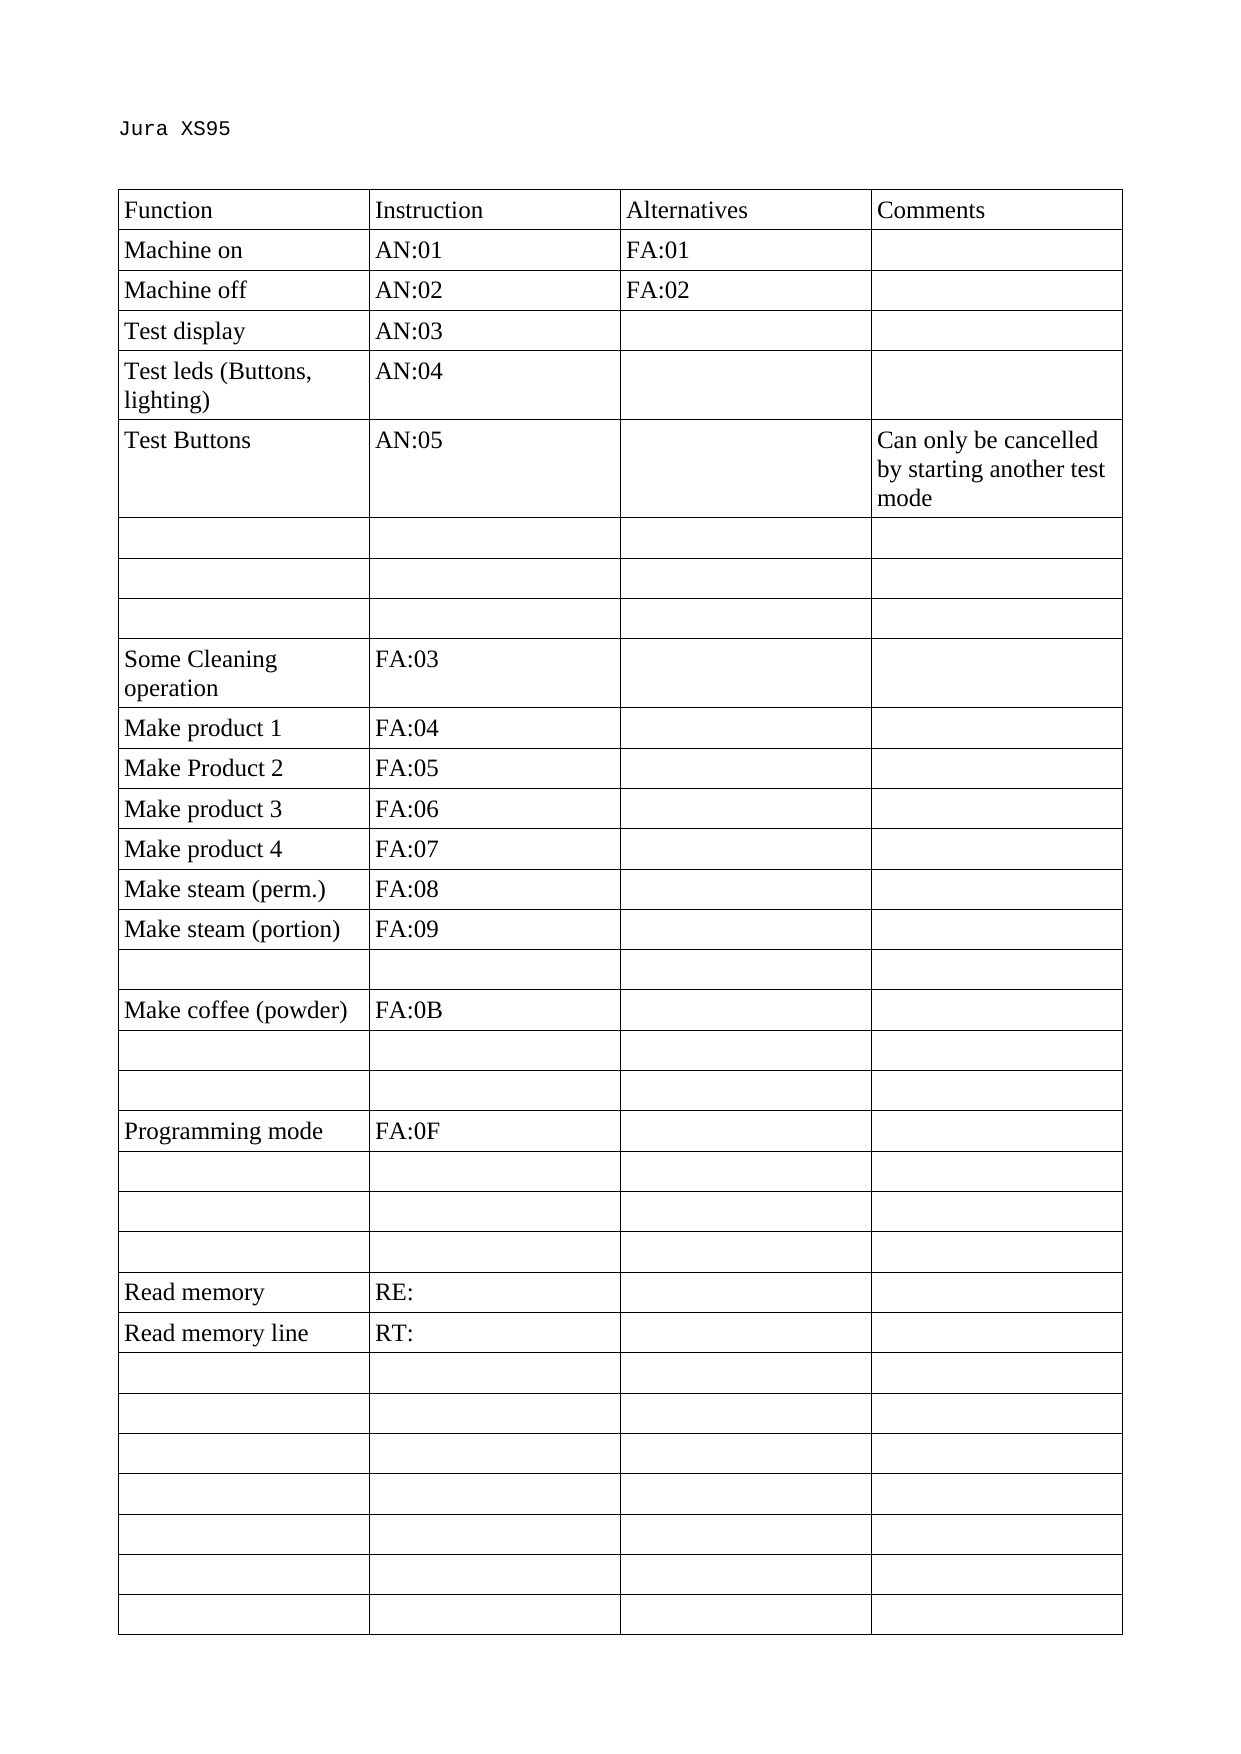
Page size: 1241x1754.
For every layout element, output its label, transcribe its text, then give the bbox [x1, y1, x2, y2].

table_cell Make product 3 [119, 789, 369, 828]
table_cell [370, 1394, 620, 1433]
table_cell [621, 829, 871, 868]
table_cell [621, 518, 871, 557]
table_cell [370, 1595, 620, 1634]
table_cell [621, 420, 871, 517]
table_cell [119, 599, 369, 638]
table_cell [872, 599, 1122, 638]
table_cell Make coffee (powder) [119, 990, 369, 1030]
table_cell [119, 1192, 369, 1231]
table_cell FA:09 [370, 910, 620, 949]
table_cell [621, 599, 871, 638]
table_cell [872, 1111, 1122, 1151]
table_cell [621, 1071, 871, 1110]
table_cell [370, 1434, 620, 1473]
table_cell [621, 789, 871, 828]
table_cell [370, 1192, 620, 1231]
table_cell [872, 1273, 1122, 1312]
table_cell FA:02 [621, 271, 871, 310]
table_cell [872, 351, 1122, 419]
table_cell [872, 1232, 1122, 1272]
table_cell [621, 639, 871, 707]
table_cell [621, 1515, 871, 1554]
table_cell AN:03 [370, 311, 620, 350]
table_cell [119, 518, 369, 557]
table_cell [370, 1031, 620, 1070]
table_cell [621, 559, 871, 598]
table_cell [119, 1071, 369, 1110]
table_cell [119, 1474, 369, 1513]
table_cell Can only be cancelled by starting another test mode [872, 420, 1122, 517]
table_cell Test Buttons [119, 420, 369, 517]
table_cell [872, 1353, 1122, 1392]
table_cell [621, 1313, 871, 1352]
table_cell [872, 1515, 1122, 1554]
table_cell [621, 1273, 871, 1312]
table_cell [621, 990, 871, 1030]
table_cell [621, 1152, 871, 1191]
table_cell [621, 910, 871, 949]
table_cell [621, 1031, 871, 1070]
table_cell AN:01 [370, 230, 620, 270]
table_cell Make steam (perm.) [119, 870, 369, 909]
table_cell [119, 1031, 369, 1070]
table_cell FA:08 [370, 870, 620, 909]
table_cell FA:0B [370, 990, 620, 1030]
table_cell [119, 1515, 369, 1554]
table_header Instruction [370, 190, 620, 229]
table_cell [621, 1555, 871, 1594]
table_cell Programming mode [119, 1111, 369, 1151]
table_cell [872, 1152, 1122, 1191]
table_cell [872, 230, 1122, 270]
text Jura XS95 [118, 118, 1122, 142]
table_cell [370, 518, 620, 557]
table_cell Machine off [119, 271, 369, 310]
table_cell FA:01 [621, 230, 871, 270]
table_cell [370, 559, 620, 598]
table_cell [872, 1192, 1122, 1231]
table_cell [370, 1152, 620, 1191]
table_cell [872, 1313, 1122, 1352]
table_cell FA:05 [370, 749, 620, 788]
table_cell [872, 271, 1122, 310]
table_cell [872, 1595, 1122, 1634]
table_cell FA:0F [370, 1111, 620, 1151]
table_cell [370, 1515, 620, 1554]
table_cell [872, 789, 1122, 828]
table_cell FA:04 [370, 708, 620, 747]
table_cell [119, 1555, 369, 1594]
table_cell [621, 1192, 871, 1231]
table_cell [872, 708, 1122, 747]
table_cell Test display [119, 311, 369, 350]
table_cell Read memory line [119, 1313, 369, 1352]
table_cell [621, 1474, 871, 1513]
table_header Comments [872, 190, 1122, 229]
table_cell FA:06 [370, 789, 620, 828]
table_cell RE: [370, 1273, 620, 1312]
table_cell [621, 1595, 871, 1634]
table_cell [370, 1474, 620, 1513]
table_cell [621, 1434, 871, 1473]
table_cell [872, 1031, 1122, 1070]
table_cell [621, 1353, 871, 1392]
table_cell Some Cleaning operation [119, 639, 369, 707]
table_cell Make product 1 [119, 708, 369, 747]
table_cell [621, 708, 871, 747]
table_cell [621, 870, 871, 909]
table_cell Read memory [119, 1273, 369, 1312]
table_cell Machine on [119, 230, 369, 270]
table_cell [621, 1111, 871, 1151]
table_cell [621, 1394, 871, 1433]
table_cell [621, 749, 871, 788]
table_cell [119, 1353, 369, 1392]
table_cell [621, 1232, 871, 1272]
table_cell [872, 1434, 1122, 1473]
table_cell [872, 311, 1122, 350]
table_cell Test leds (Buttons, lighting) [119, 351, 369, 419]
table_cell [872, 1474, 1122, 1513]
table_cell [872, 910, 1122, 949]
table_cell [370, 1555, 620, 1594]
table_cell Make product 4 [119, 829, 369, 868]
table_cell [119, 1232, 369, 1272]
table_header Alternatives [621, 190, 871, 229]
table_cell [370, 1353, 620, 1392]
table_cell [621, 351, 871, 419]
table_cell Make Product 2 [119, 749, 369, 788]
table_cell RT: [370, 1313, 620, 1352]
table_cell [119, 1152, 369, 1191]
table_cell [119, 1595, 369, 1634]
table_cell [872, 1394, 1122, 1433]
table_cell [621, 950, 871, 989]
table_cell [872, 559, 1122, 598]
table_cell [872, 639, 1122, 707]
table_cell [872, 518, 1122, 557]
table_cell FA:03 [370, 639, 620, 707]
table_cell [370, 1071, 620, 1110]
table_header Function [119, 190, 369, 229]
table_cell [872, 1071, 1122, 1110]
table_cell [872, 870, 1122, 909]
table_cell [872, 1555, 1122, 1594]
table_cell [370, 950, 620, 989]
table_cell AN:04 [370, 351, 620, 419]
table_cell [872, 749, 1122, 788]
table_cell [872, 990, 1122, 1030]
table_cell FA:07 [370, 829, 620, 868]
table_cell AN:05 [370, 420, 620, 517]
table_cell [872, 950, 1122, 989]
table_cell [119, 1394, 369, 1433]
table_cell AN:02 [370, 271, 620, 310]
table_cell [370, 599, 620, 638]
table_cell [119, 950, 369, 989]
table_cell [119, 559, 369, 598]
table_cell [872, 829, 1122, 868]
table_cell [621, 311, 871, 350]
table_cell [370, 1232, 620, 1272]
table_cell [119, 1434, 369, 1473]
table_cell Make steam (portion) [119, 910, 369, 949]
